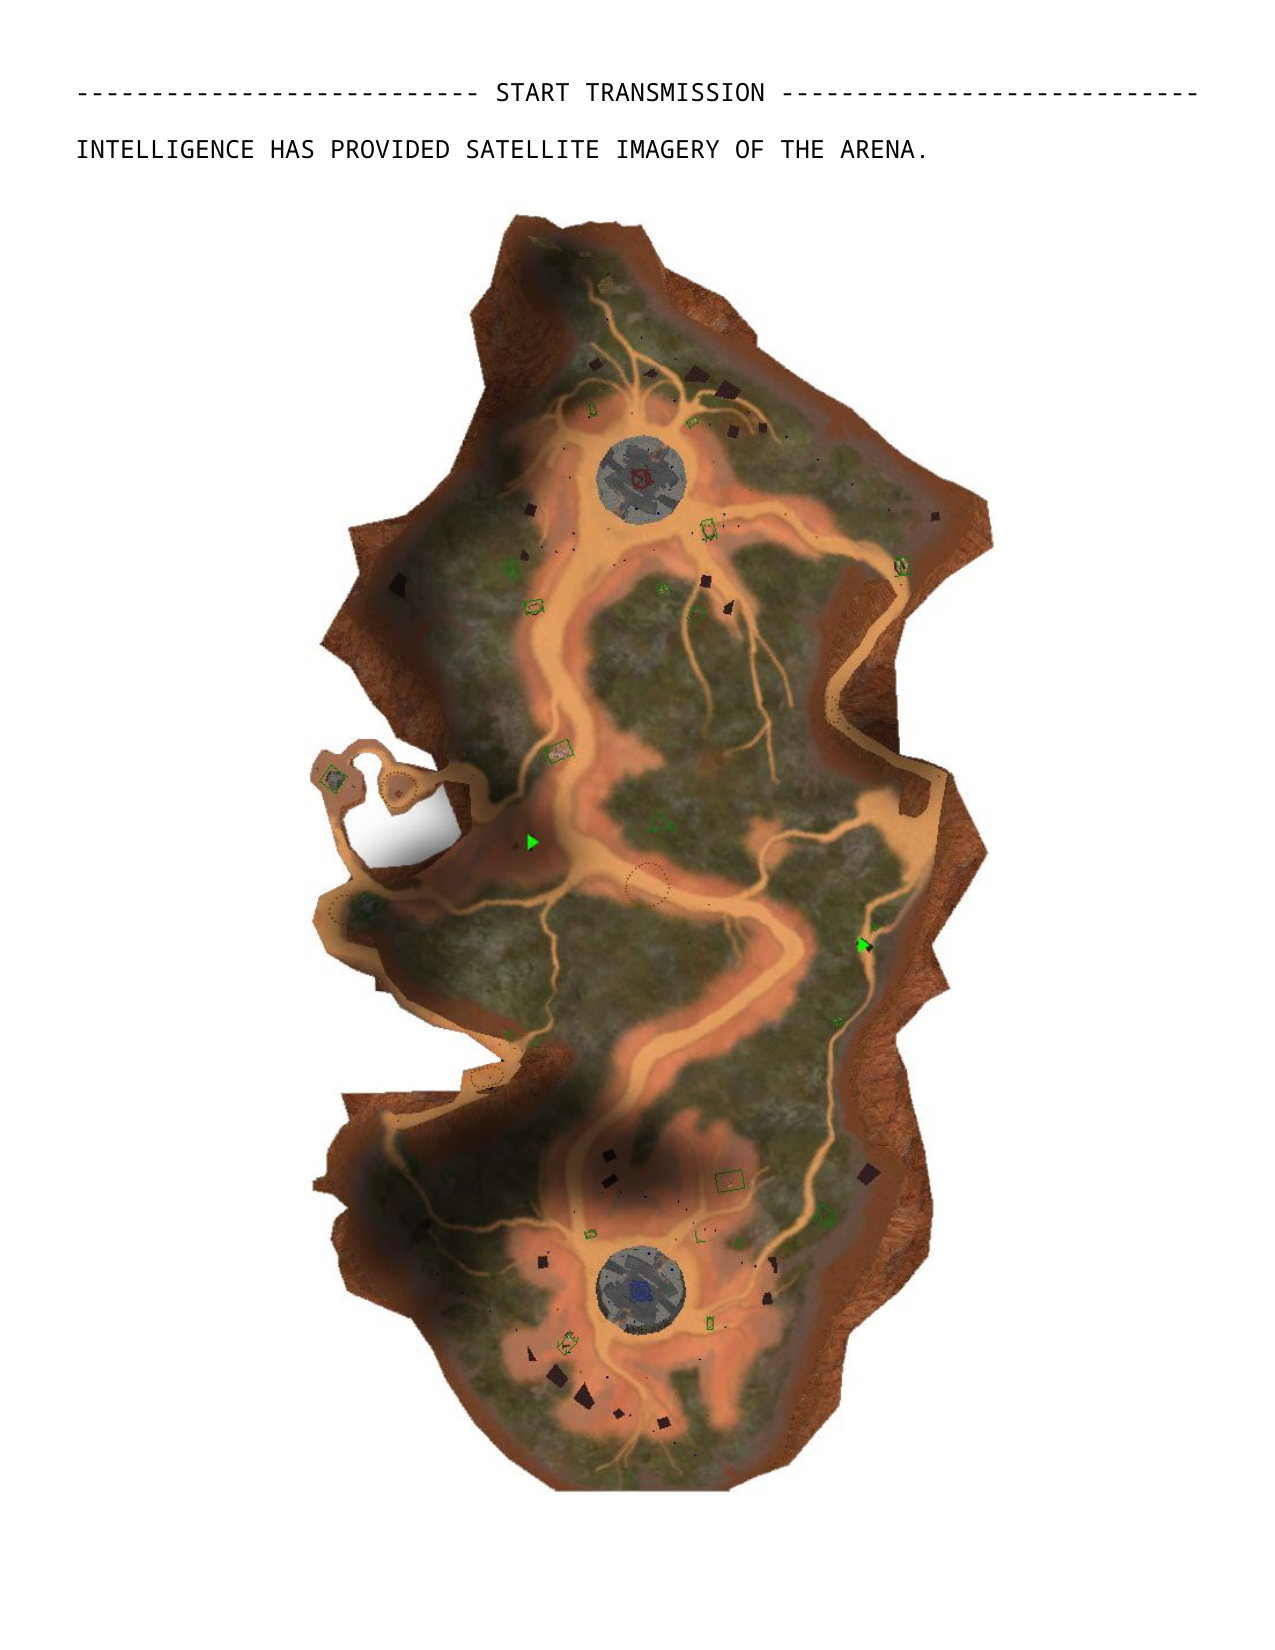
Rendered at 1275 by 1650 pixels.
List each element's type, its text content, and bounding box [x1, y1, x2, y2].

text --------------------------- START TRANSMISSION ---------------------------- [75, 75, 1200, 109]
text INTELLIGENCE HAS PROVIDED SATELLITE IMAGERY OF THE ARENA. [75, 132, 1200, 166]
picture [279, 200, 996, 1500]
